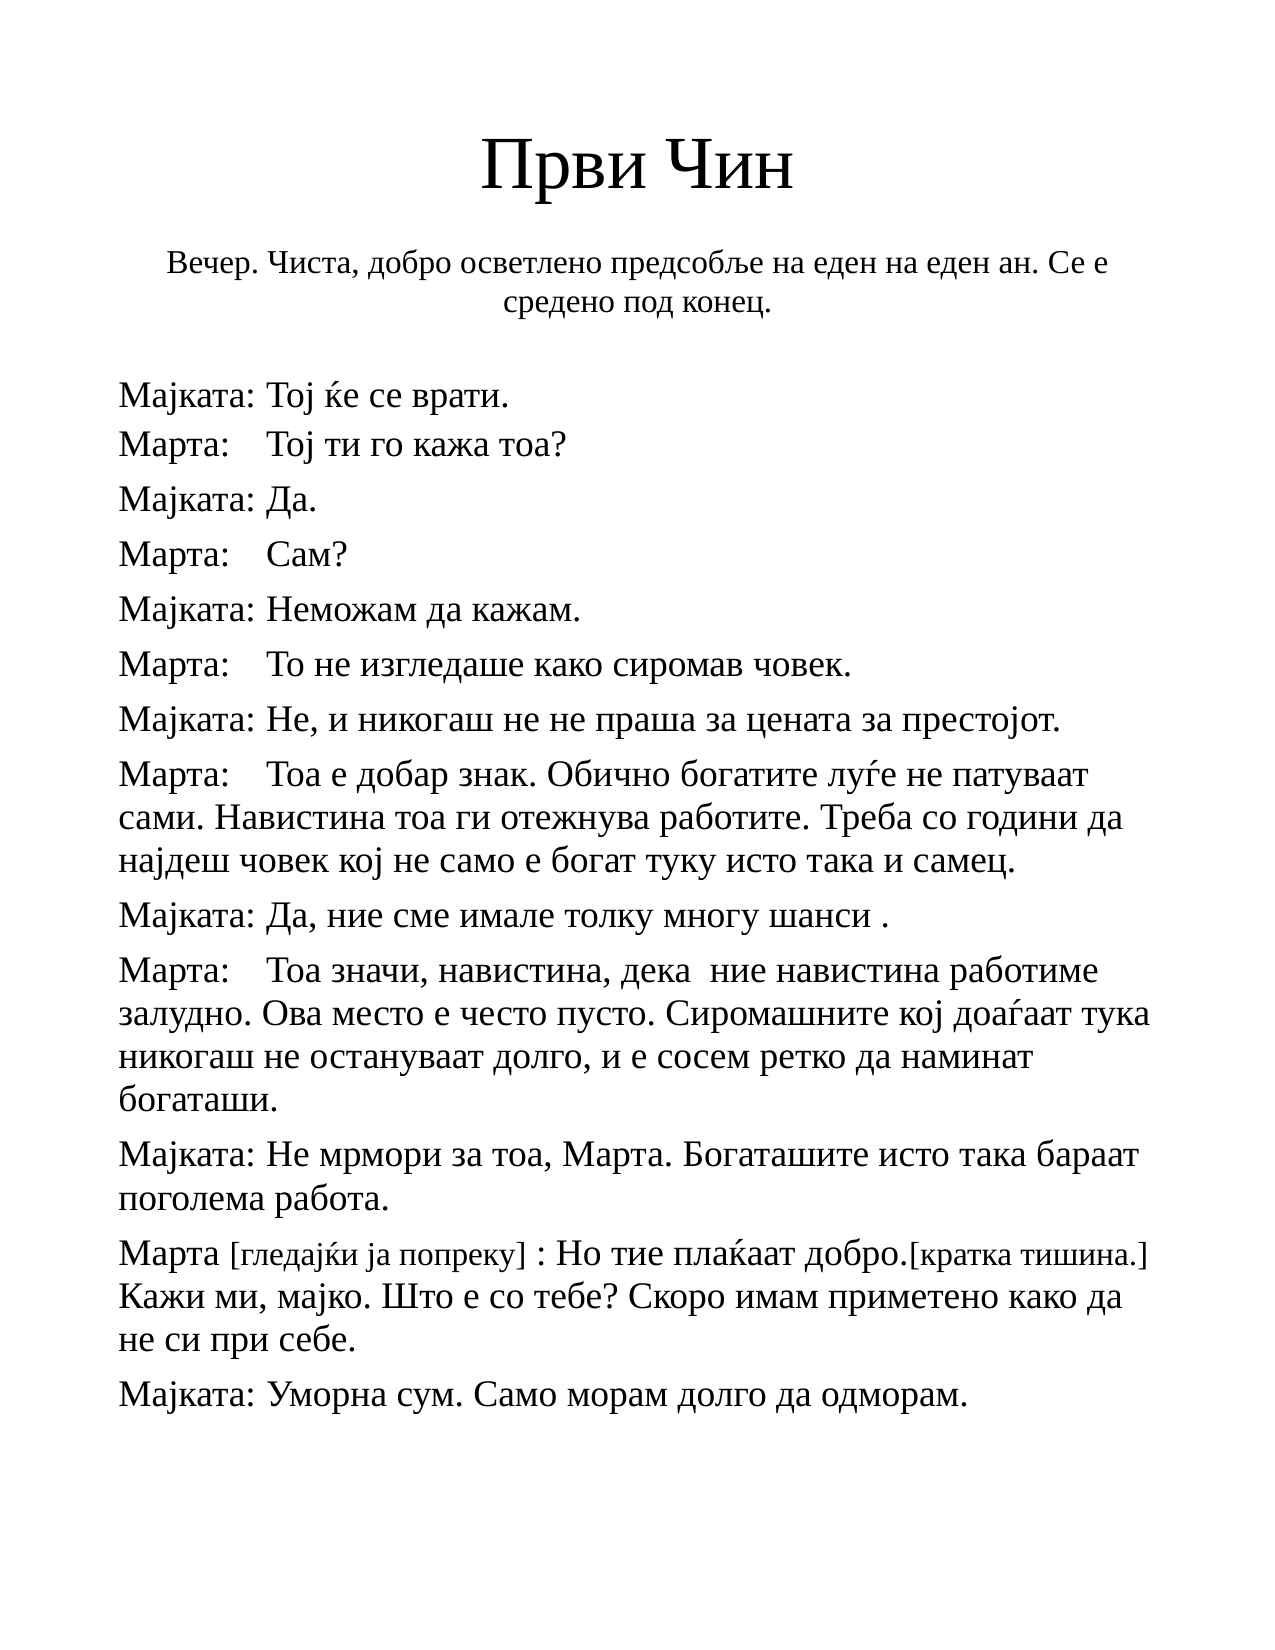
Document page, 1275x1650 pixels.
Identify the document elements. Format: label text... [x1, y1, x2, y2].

text Мајката: Да, ние сме имале толку многу шанси . [118, 892, 1157, 936]
text Мајката: Не, и никогаш не не праша за цената за престојот. [118, 696, 1157, 739]
text Марта: Тоа значи, навистина, дека ние навистина работиме залудно. Ова место е често пусто. Сиромашните кој доаѓаат тука никогаш не остануваат долго, и е сосем ретко да наминат богаташи. [118, 947, 1157, 1120]
text Марта: Тоа е добар знак. Обично богатите луѓе не патуваат сами. Навистина тоа ги отежнува работите. Треба со години да најдеш човек кој не само е богат туку исто така и самец. [118, 751, 1157, 881]
text Вечер. Чиста, добро осветлено предсобље на еден на еден ан. Се е средено под конец. [118, 243, 1157, 319]
text Марта [гледајќи ја попреку] : Но тие плаќаат добро.[кратка тишина.] Кажи ми, мајко. Што е со тебе? Скоро имам приметено како да не си при себе. [118, 1230, 1157, 1359]
text Мајката: Уморна сум. Само морам долго да одморам. [118, 1371, 1157, 1414]
text Мајката: Неможам да кажам. [118, 586, 1157, 629]
text Мајката: Да. [118, 476, 1157, 519]
text Први Чин [118, 118, 1157, 204]
text Мајката: Не мрмори за тоа, Марта. Богаташите исто така бараат поголема работа. [118, 1132, 1157, 1218]
text Марта: Сам? [118, 531, 1157, 574]
text Марта: Тој ти го кажа тоа? [118, 421, 1157, 464]
text Марта: То не изгледаше како сиромав човек. [118, 641, 1157, 684]
text Мајката: Тој ќе се врати. [118, 372, 1157, 415]
